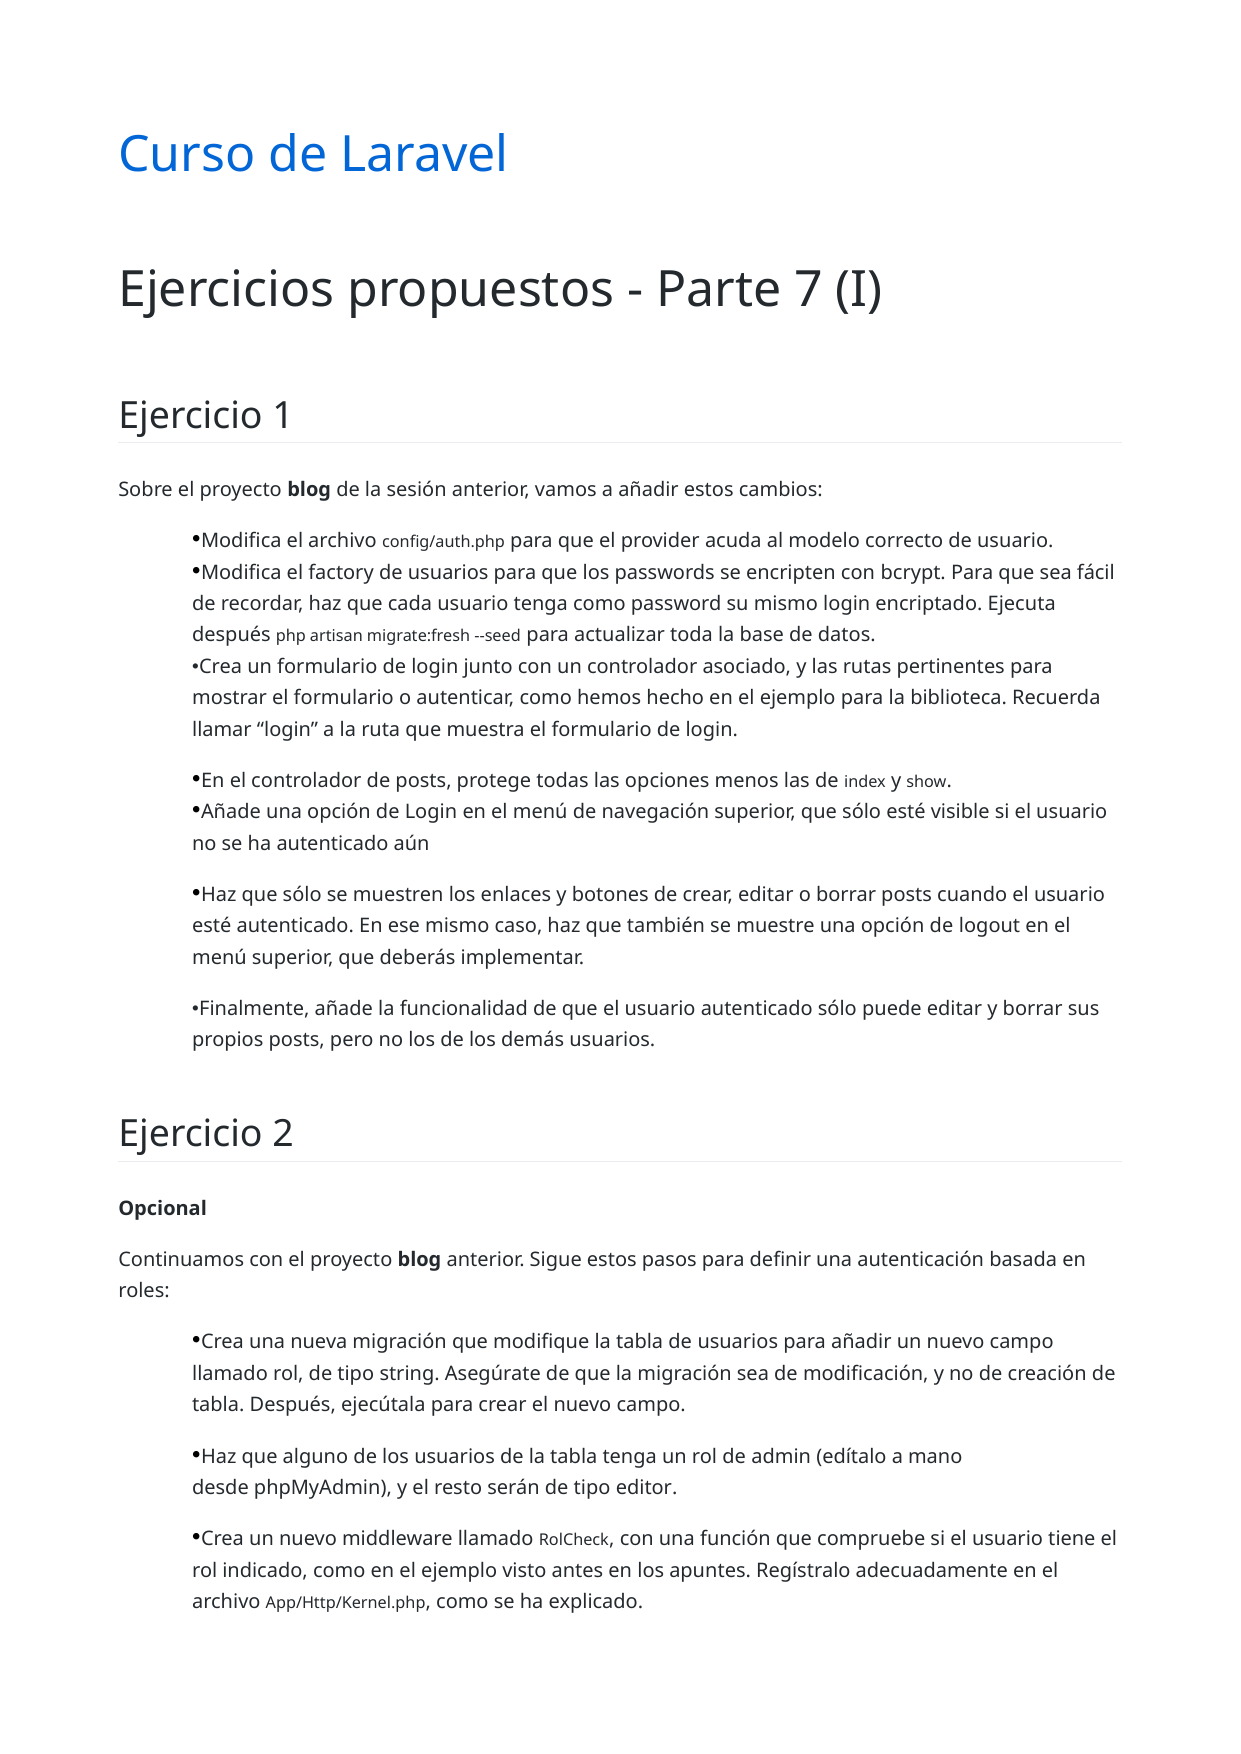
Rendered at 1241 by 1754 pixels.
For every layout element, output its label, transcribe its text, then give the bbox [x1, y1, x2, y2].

subtitle Ejercicios propuestos - Parte 7 (I) [118, 253, 1122, 321]
list Modifica el archivo config/auth.php para que el provider acuda al modelo correcto de usuario. [118, 526, 1122, 554]
list Haz que alguno de los usuarios de la tabla tenga un rol de admin (edítalo a mano desde phpMyAdmin), y el resto serán de tipo editor. [118, 1442, 1122, 1500]
subtitle Curso de Laravel [118, 118, 1122, 186]
list En el controlador de posts, protege todas las opciones menos las de index y show. [118, 766, 1122, 793]
list Crea un nuevo middleware llamado RolCheck, con una función que compruebe si el usuario tiene el rol indicado, como en el ejemplo visto antes en los apuntes. Regístralo adecuadamente en el archivo App/Http/Kernel.php, como se ha explicado. [118, 1524, 1122, 1614]
list Haz que sólo se muestren los enlaces y botones de crear, editar o borrar posts cuando el usuario esté autenticado. En ese mismo caso, haz que también se muestre una opción de logout en el menú superior, que deberás implementar. [118, 880, 1122, 970]
text Continuamos con el proyecto blog anterior. Sigue estos pasos para definir una autenticación basada en roles: [118, 1245, 1122, 1303]
list Crea un formulario de login junto con un controlador asociado, y las rutas pertinentes para mostrar el formulario o autenticar, como hemos hecho en el ejemplo para la biblioteca. Recuerda llamar “login” a la ruta que muestra el formulario de login. [118, 652, 1122, 742]
list Añade una opción de Login en el menú de navegación superior, que sólo esté visible si el usuario no se ha autenticado aún [118, 797, 1122, 856]
subtitle Ejercicio 2 [118, 1107, 1122, 1161]
list Modifica el factory de usuarios para que los passwords se encripten con bcrypt. Para que sea fácil de recordar, haz que cada usuario tenga como password su mismo login encriptado. Ejecuta después php artisan migrate:fresh --seed para actualizar toda la base de datos. [118, 558, 1122, 648]
list Finalmente, añade la funcionalidad de que el usuario autenticado sólo puede editar y borrar sus propios posts, pero no los de los demás usuarios. [118, 994, 1122, 1053]
text Sobre el proyecto blog de la sesión anterior, vamos a añadir estos cambios: [118, 475, 1122, 502]
list Crea una nueva migración que modifique la tabla de usuarios para añadir un nuevo campo llamado rol, de tipo string. Asegúrate de que la migración sea de modificación, y no de creación de tabla. Después, ejecútala para crear el nuevo campo. [118, 1328, 1122, 1418]
text Opcional [118, 1193, 1122, 1221]
subtitle Ejercicio 1 [118, 388, 1122, 442]
